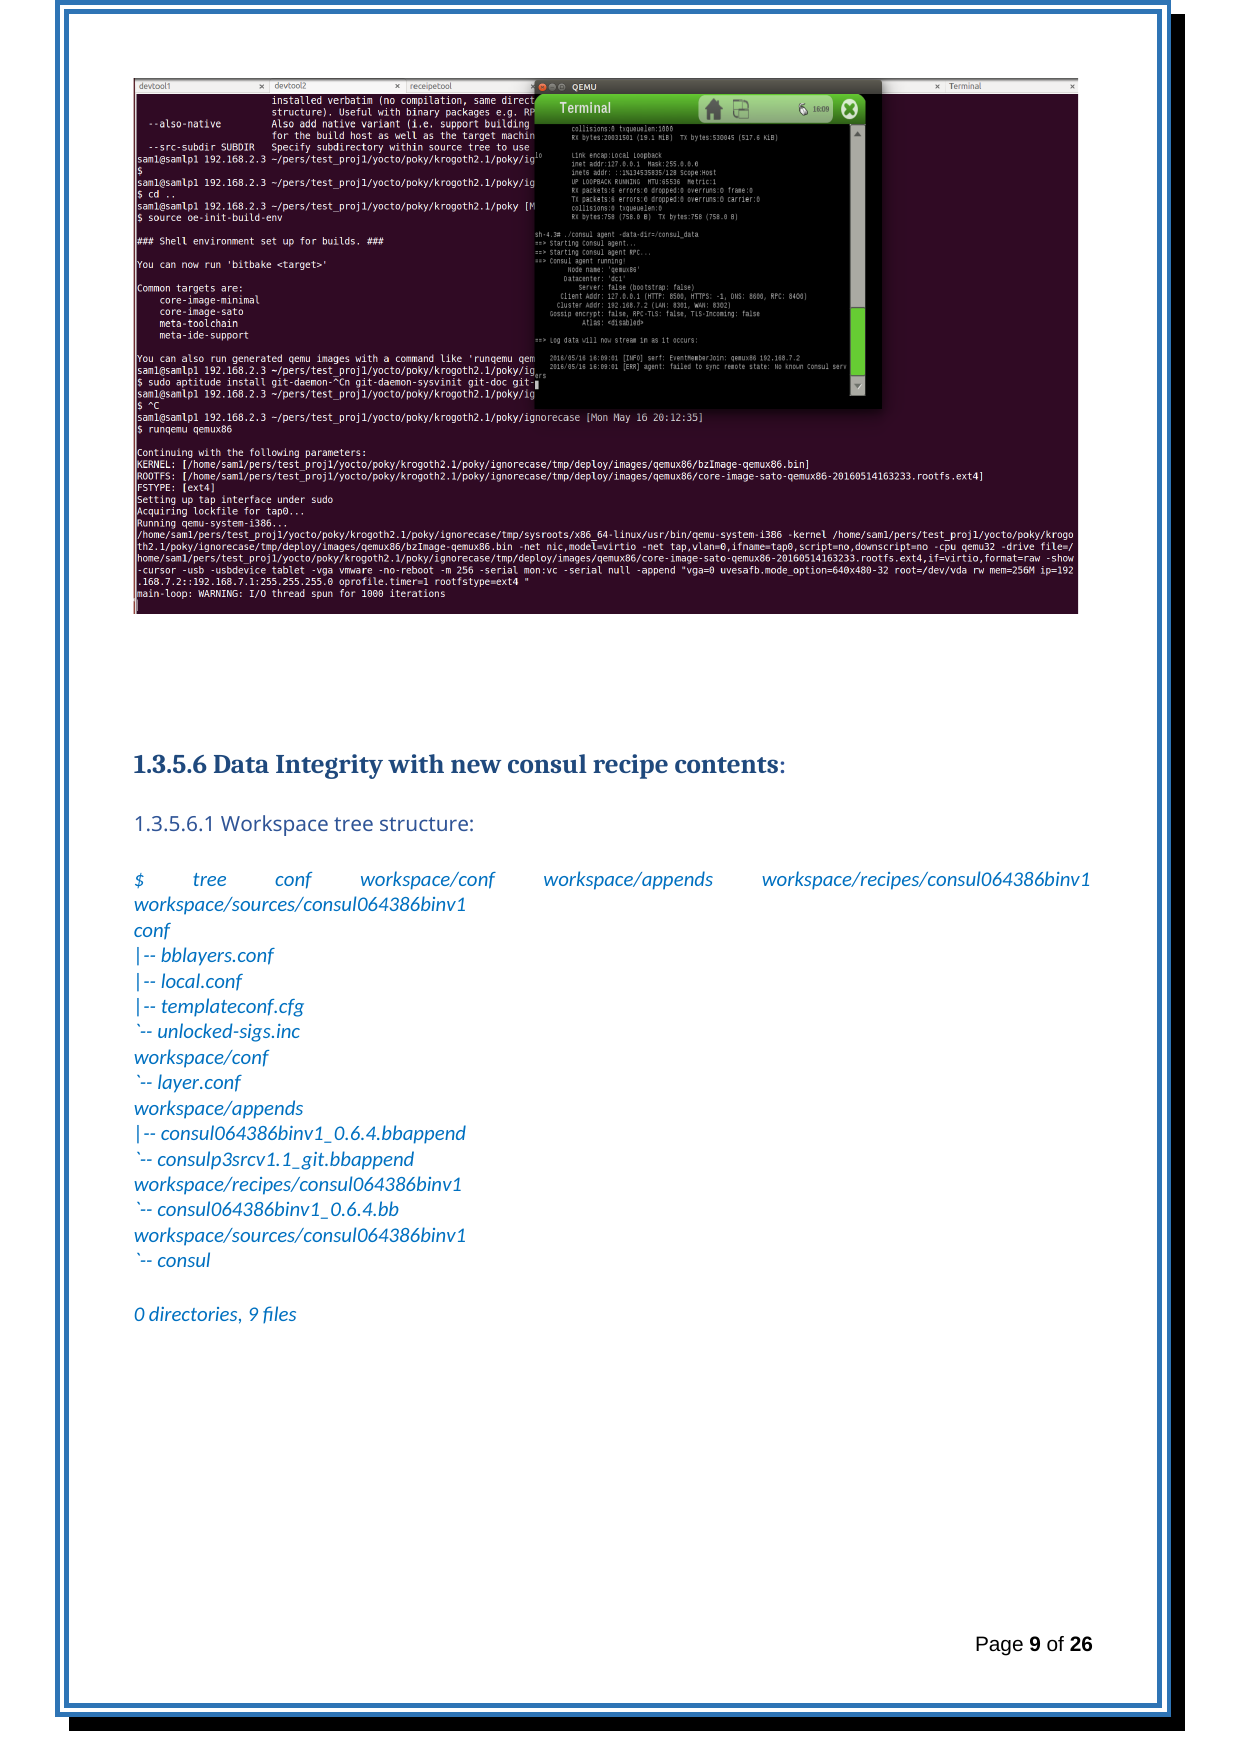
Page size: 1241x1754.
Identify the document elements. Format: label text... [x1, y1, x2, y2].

text |-- bblayers.conf [133, 942, 1093, 968]
text `-- consul [133, 1247, 1093, 1273]
text 0 directories, 9 files [133, 1302, 1093, 1327]
text workspace/conf [133, 1044, 1093, 1069]
text |-- consul064386binv1_0.6.4.bbappend [133, 1120, 1093, 1146]
text workspace/appends [133, 1095, 1093, 1120]
text conf [133, 917, 1093, 942]
text 1.3.5.6.1 Workspace tree structure: [133, 809, 1093, 837]
text |-- local.conf [133, 968, 1093, 993]
text `-- unlocked-sigs.inc [133, 1019, 1093, 1044]
text `-- consulp3srcv1.1_git.bbappend [133, 1146, 1093, 1171]
text $ tree conf workspace/conf workspace/appends workspace/recipes/consul064386binv1 workspace/sources/consul064386binv1 [133, 866, 1093, 917]
text `-- consul064386binv1_0.6.4.bb [133, 1197, 1093, 1222]
text |-- templateconf.cfg [133, 993, 1093, 1019]
subtitle 1.3.5.6 Data Integrity with new consul recipe contents: [133, 749, 1093, 780]
text workspace/sources/consul064386binv1 [133, 1222, 1093, 1247]
text `-- layer.conf [133, 1069, 1093, 1095]
text workspace/recipes/consul064386binv1 [133, 1171, 1093, 1197]
